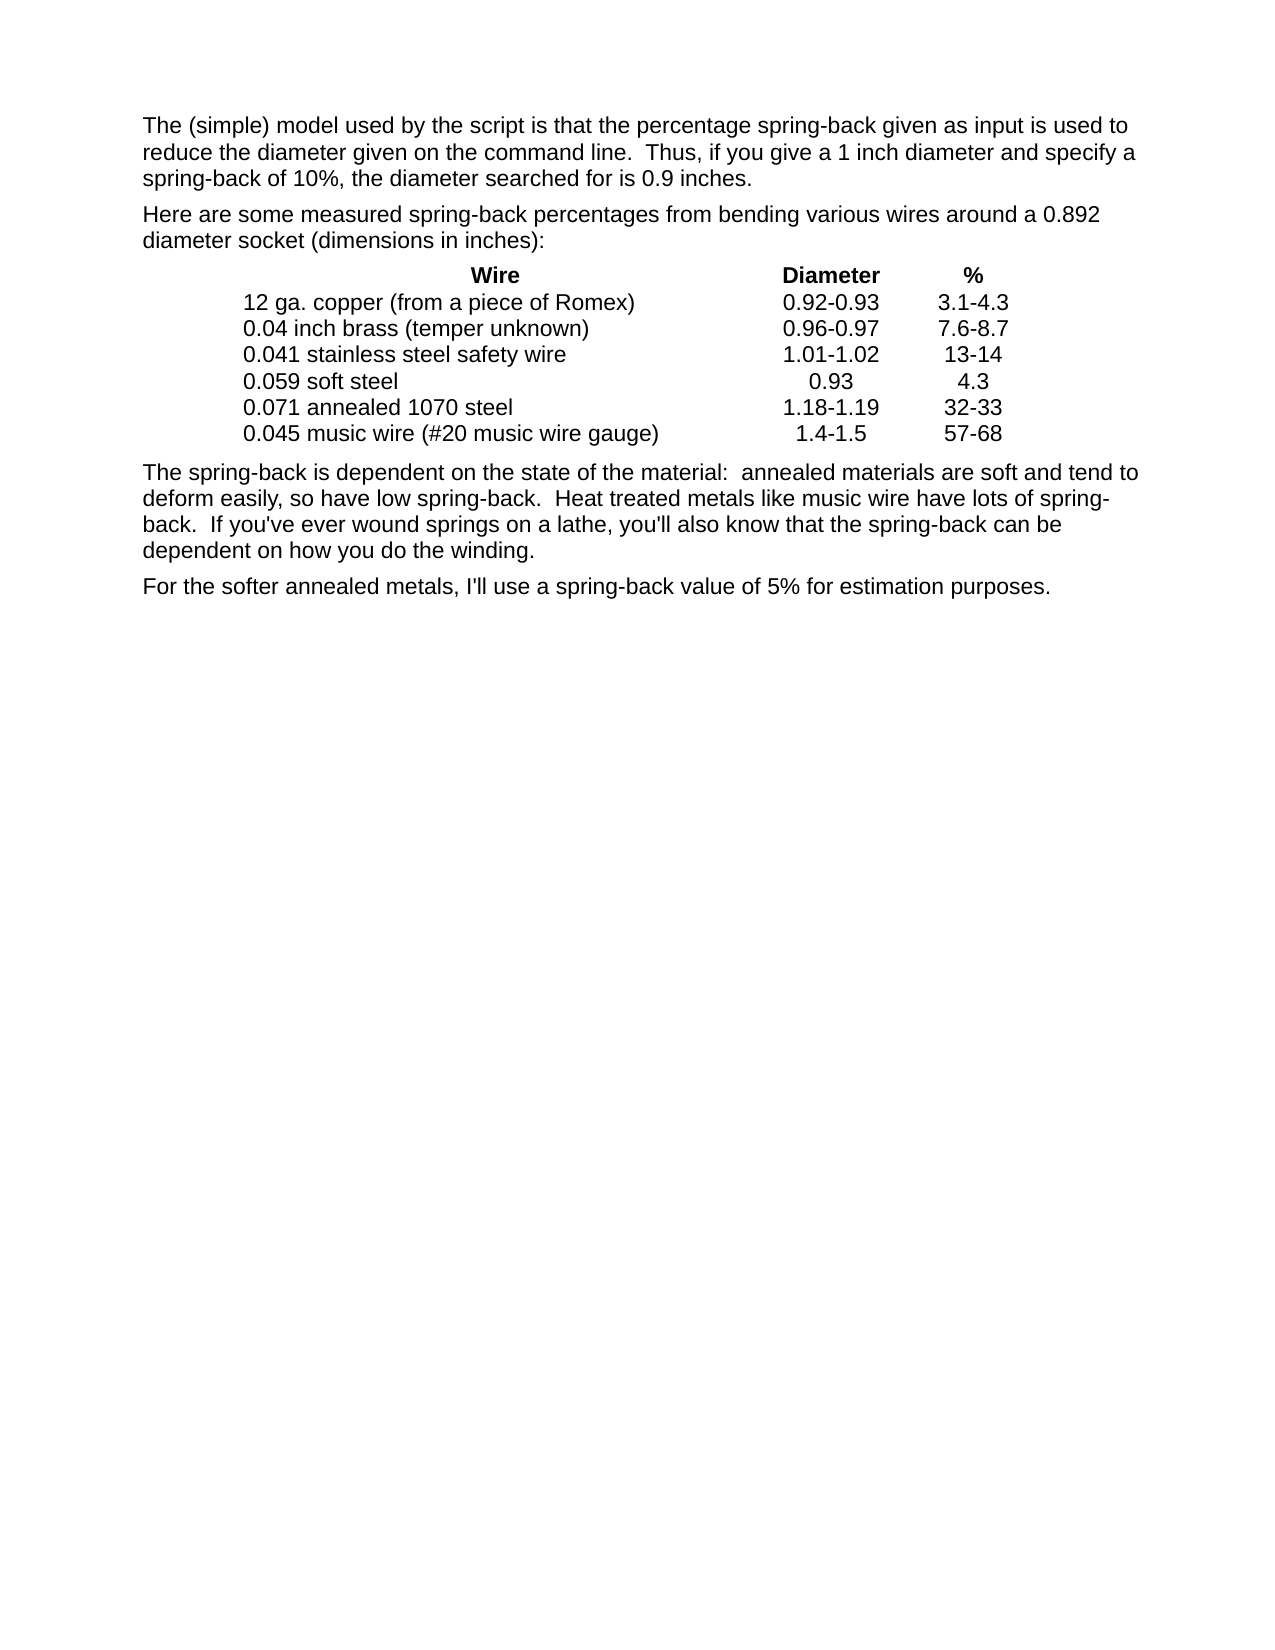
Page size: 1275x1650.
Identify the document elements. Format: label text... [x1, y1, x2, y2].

text The (simple) model used by the script is that the percentage spring-back given as input is used to reduce the diameter given on the command line. Thus, if you give a 1 inch diameter and specify a spring-back of 10%, the diameter searched for is 0.9 inches. [142, 112, 1162, 192]
text Here are some measured spring-back percentages from bending various wires around a 0.892 diameter socket (dimensions in inches): [142, 201, 1162, 253]
table_cell 0.93 [748, 368, 914, 394]
table_cell 1.4-1.5 [748, 420, 914, 447]
table_cell 13-14 [914, 341, 1032, 368]
table_cell 0.071 annealed 1070 steel [243, 394, 748, 420]
table_cell 32-33 [914, 394, 1032, 420]
table_cell 4.3 [914, 368, 1032, 394]
table_cell 3.1-4.3 [914, 289, 1032, 315]
table_cell 0.92-0.93 [748, 289, 914, 315]
table_cell 1.18-1.19 [748, 394, 914, 420]
table_cell 57-68 [914, 420, 1032, 447]
table_cell 0.059 soft steel [243, 368, 748, 394]
table_cell 0.041 stainless steel safety wire [243, 341, 748, 368]
table_header Diameter [748, 262, 914, 288]
text The spring-back is dependent on the state of the material: annealed materials are soft and tend to deform easily, so have low spring-back. Heat treated metals like music wire have lots of spring-back. If you've ever wound springs on a lathe, you'll also know that the spring-back can be dependent on how you do the winding. [142, 458, 1162, 564]
table_cell 1.01-1.02 [748, 341, 914, 368]
table_cell 12 ga. copper (from a piece of Romex) [243, 289, 748, 315]
table_cell 7.6-8.7 [914, 315, 1032, 341]
table_cell 0.96-0.97 [748, 315, 914, 341]
text For the softer annealed metals, I'll use a spring-back value of 5% for estimation purposes. [142, 573, 1162, 599]
table_cell 0.04 inch brass (temper unknown) [243, 315, 748, 341]
table_header Wire [243, 262, 748, 288]
table_cell 0.045 music wire (#20 music wire gauge) [243, 420, 748, 447]
table_header % [914, 262, 1032, 288]
